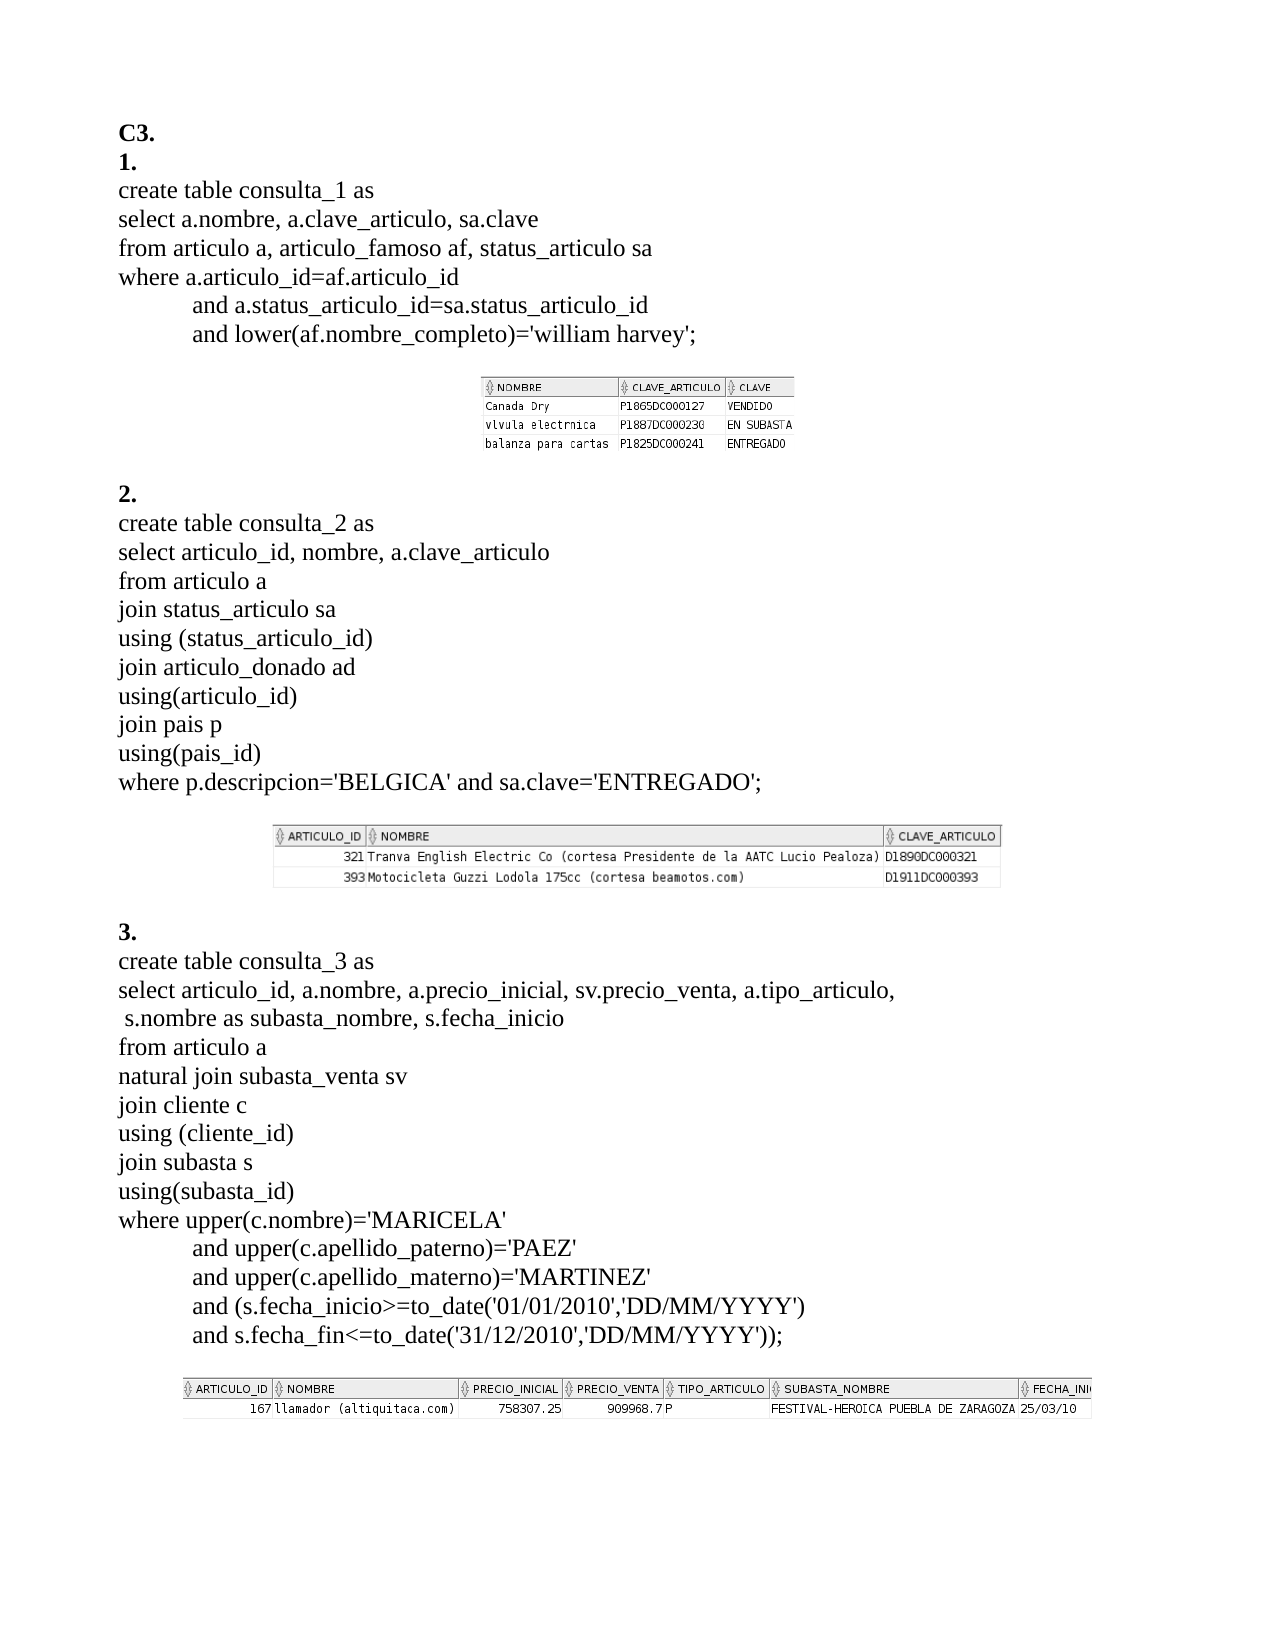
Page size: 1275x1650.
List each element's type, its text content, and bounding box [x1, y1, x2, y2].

text using(subasta_id) [118, 1176, 1157, 1205]
text from articulo a [118, 566, 1157, 594]
text join cliente c [118, 1090, 1157, 1118]
text 3. [118, 917, 1157, 946]
text s.nombre as subasta_nombre, s.fecha_inicio [118, 1003, 1157, 1032]
text C3. [118, 118, 1157, 147]
text join status_articulo sa [118, 594, 1157, 623]
picture [480, 376, 795, 451]
text and s.fecha_fin<=to_date('31/12/2010','DD/MM/YYYY')); [118, 1320, 1157, 1348]
text select a.nombre, a.clave_articulo, sa.clave [118, 204, 1157, 233]
text and upper(c.apellido_paterno)='PAEZ' [118, 1233, 1157, 1262]
text create table consulta_1 as [118, 176, 1157, 204]
text and upper(c.apellido_materno)='MARTINEZ' [118, 1262, 1157, 1291]
text select articulo_id, nombre, a.clave_articulo [118, 537, 1157, 566]
text join pais p [118, 709, 1157, 738]
text using (cliente_id) [118, 1118, 1157, 1147]
text and lower(af.nombre_completo)='william harvey'; [118, 319, 1157, 348]
text select articulo_id, a.nombre, a.precio_inicial, sv.precio_venta, a.tipo_articulo, [118, 975, 1157, 1003]
text from articulo a [118, 1032, 1157, 1061]
text natural join subasta_venta sv [118, 1061, 1157, 1090]
text where upper(c.nombre)='MARICELA' [118, 1205, 1157, 1233]
text where a.articulo_id=af.articulo_id [118, 262, 1157, 291]
text join subasta s [118, 1147, 1157, 1176]
text create table consulta_2 as [118, 508, 1157, 537]
text 1. [118, 147, 1157, 176]
text create table consulta_3 as [118, 946, 1157, 975]
text using (status_articulo_id) [118, 623, 1157, 652]
picture [272, 824, 1003, 889]
text where p.descripcion='BELGICA' and sa.clave='ENTREGADO'; [118, 767, 1157, 796]
text and a.status_articulo_id=sa.status_articulo_id [118, 291, 1157, 319]
picture [183, 1377, 1092, 1419]
text join articulo_donado ad [118, 652, 1157, 681]
text using(articulo_id) [118, 681, 1157, 709]
text and (s.fecha_inicio>=to_date('01/01/2010','DD/MM/YYYY') [118, 1291, 1157, 1320]
text using(pais_id) [118, 738, 1157, 767]
text 2. [118, 479, 1157, 508]
text from articulo a, articulo_famoso af, status_articulo sa [118, 233, 1157, 262]
